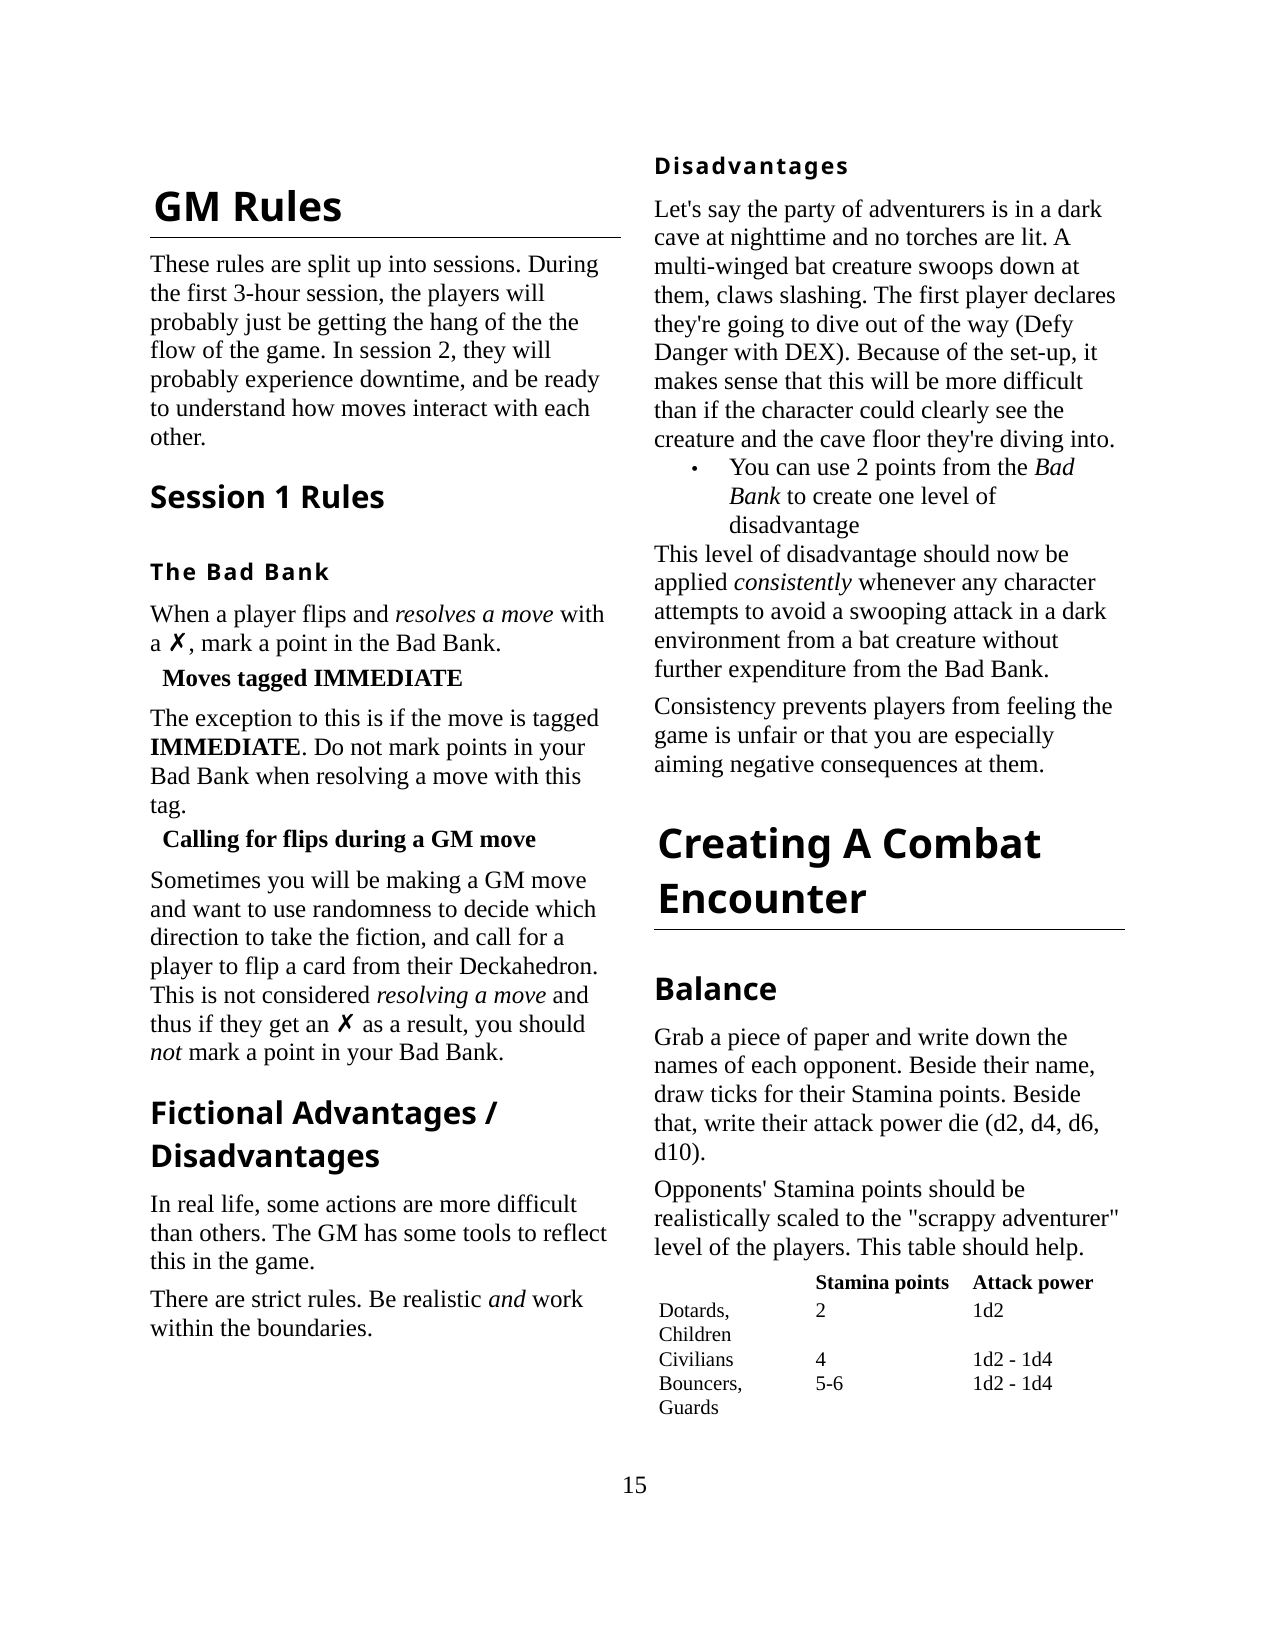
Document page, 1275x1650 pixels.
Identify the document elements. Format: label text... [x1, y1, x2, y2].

table_header Attack power [968, 1270, 1125, 1298]
text Opponents' Stamina points should be realistically scaled to the "scrappy adventurer" level of the players. This table should help. [654, 1174, 1125, 1261]
text The exception to this is if the move is tagged IMMEDIATE. Do not mark points in your Bad Bank when resolving a move with this tag. [150, 703, 621, 818]
table_cell 1d2 - 1d4 [968, 1371, 1125, 1419]
table_cell Civilians [654, 1346, 811, 1371]
table_cell 5-6 [811, 1371, 968, 1419]
text These rules are split up into sessions. During the first 3-hour session, the players will probably just be getting the hang of the the flow of the game. In session 2, they will probably experience downtime, and be ready to understand how moves interact with each other. [150, 249, 621, 451]
text Consistency prevents players from feeling the game is unfair or that you are especially aiming negative consequences at them. [654, 691, 1125, 778]
text In real life, some actions are more difficult than others. The GM has some tools to reflect this in the game. [150, 1189, 621, 1275]
table_header [654, 1270, 811, 1298]
subtitle Balance [654, 967, 1125, 1009]
subtitle Calling for flips during a GM move [162, 824, 621, 853]
text Grab a piece of paper and write down the names of each opponent. Beside their name, draw ticks for their Stamina points. Beside that, write their attack power die (d2, d4, d6, d10). [654, 1022, 1125, 1165]
text When a player flips and resolves a move with a ✗, mark a point in the Bad Bank. [150, 599, 621, 657]
table_cell Bouncers, Guards [654, 1371, 811, 1419]
table_cell 4 [811, 1346, 968, 1371]
list You can use 2 points from the Bad Bank to create one level of disadvantage [691, 452, 1125, 539]
table_cell 1d2 - 1d4 [968, 1346, 1125, 1371]
subtitle Creating A Combat Encounter [654, 812, 1125, 929]
table_header Stamina points [811, 1270, 968, 1298]
text This level of disadvantage should now be applied consistently whenever any character attempts to avoid a swooping attack in a dark environment from a bat creature without further expenditure from the Bad Bank. [654, 539, 1125, 682]
text Let's say the party of adventurers is in a dark cave at nighttime and no torches are lit. A multi-winged bat creature swoops down at them, claws slashing. The first player declares they're going to dive out of the way (Defy Danger with DEX). Because of the set-up, it makes sense that this will be more difficult than if the character could clearly see the creature and the cave floor they're diving into. [654, 194, 1125, 452]
table_cell 2 [811, 1298, 968, 1346]
subtitle Session 1 Rules [150, 476, 621, 518]
subtitle Fictional Advantages / Disadvantages [150, 1091, 621, 1176]
table_cell 1d2 [968, 1298, 1125, 1346]
subtitle Moves tagged IMMEDIATE [162, 663, 621, 691]
text Sometimes you will be making a GM move and want to use randomness to decide which direction to take the fiction, and call for a player to flip a card from their Deckahedron. This is not considered resolving a move and thus if they get an ✗ as a result, you should not mark a point in your Bad Bank. [150, 865, 621, 1066]
table_cell Dotards, Children [654, 1298, 811, 1346]
subtitle Disadvantages [654, 150, 1125, 181]
subtitle GM Rules [150, 175, 621, 237]
text There are strict rules. Be realistic and work within the boundaries. [150, 1284, 621, 1342]
subtitle The Bad Bank [150, 556, 621, 587]
